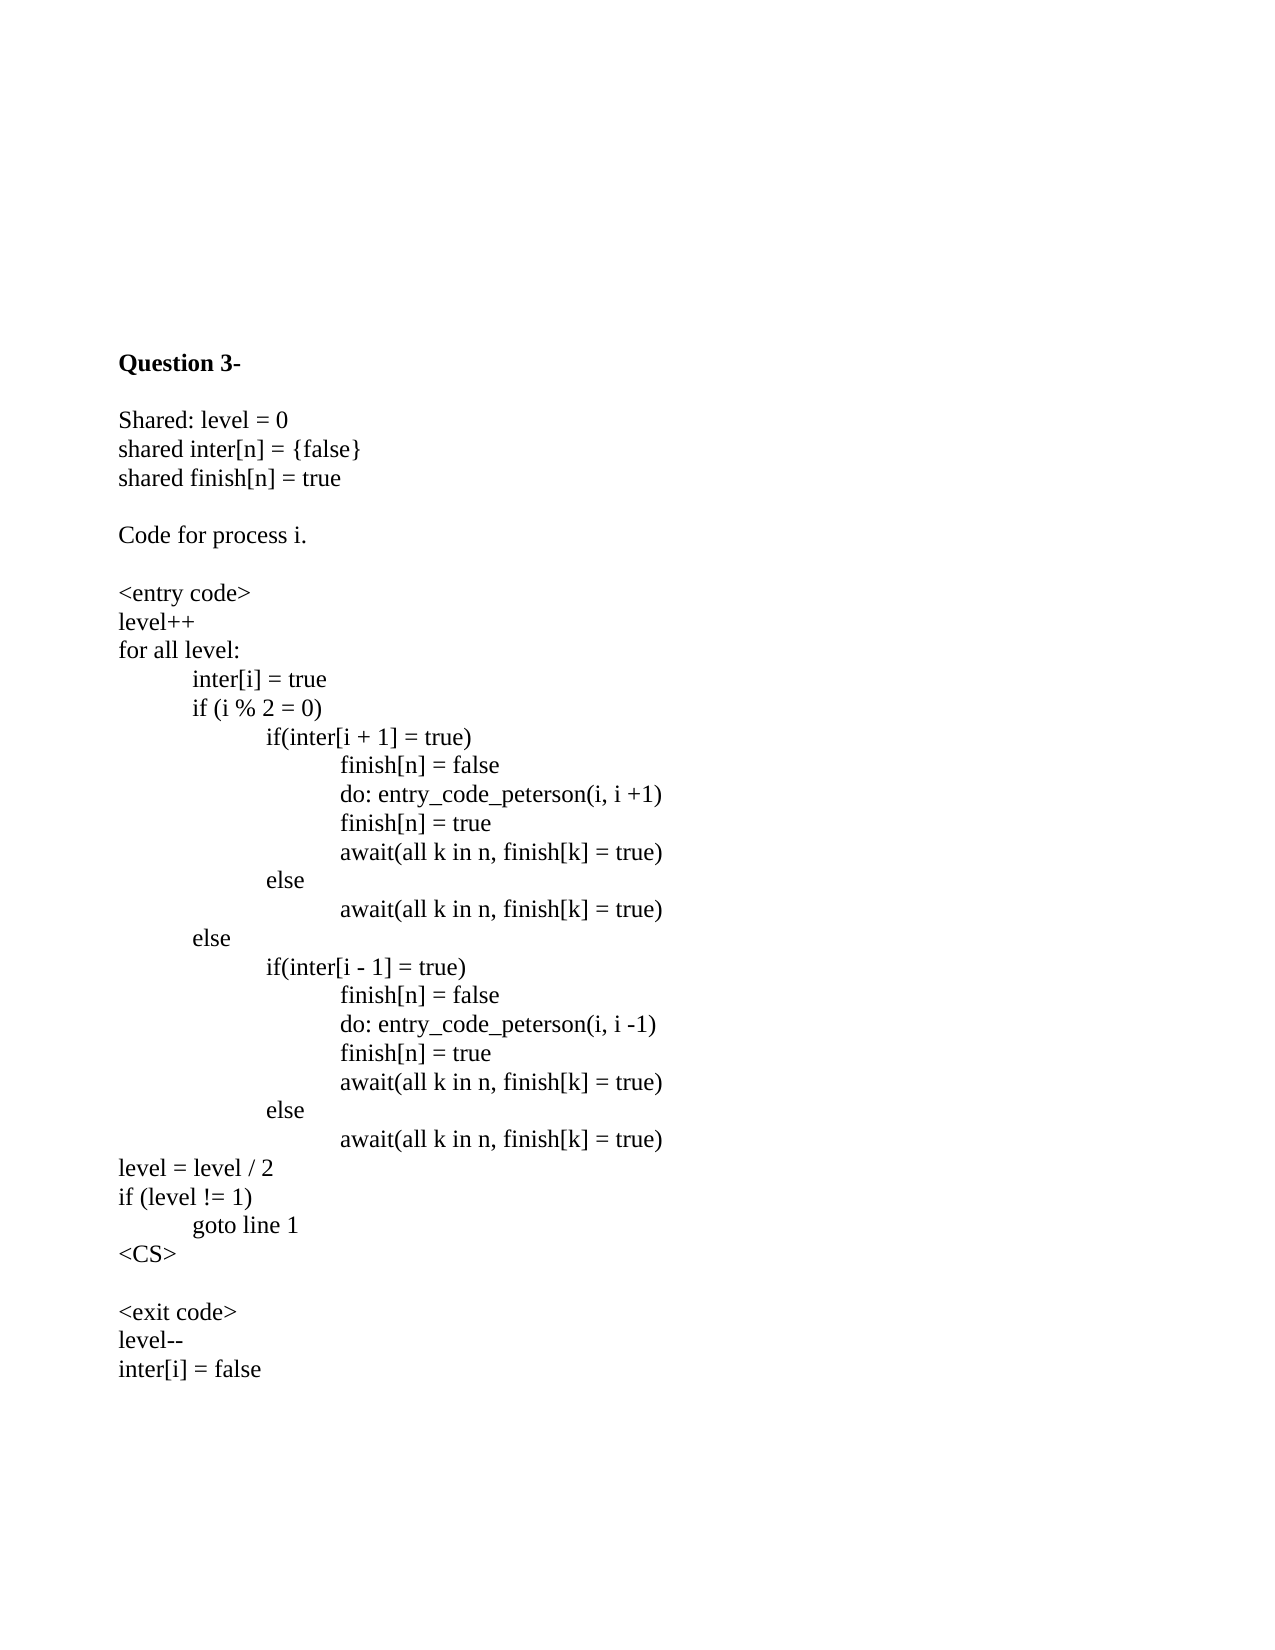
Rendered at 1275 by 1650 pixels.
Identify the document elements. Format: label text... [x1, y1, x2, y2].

text await(all k in n, finish[k] = true) [118, 837, 1157, 866]
text goto line 1 [118, 1211, 1157, 1239]
text if(inter[i - 1] = true) [118, 952, 1157, 981]
text for all level: [118, 636, 1157, 664]
text await(all k in n, finish[k] = true) [118, 1124, 1157, 1153]
text shared finish[n] = true [118, 463, 1157, 492]
text inter[i] = true [118, 664, 1157, 693]
text Shared: level = 0 [118, 406, 1157, 434]
text level++ [118, 607, 1157, 636]
text finish[n] = false [118, 981, 1157, 1009]
text if (i % 2 = 0) [118, 693, 1157, 722]
text inter[i] = false [118, 1354, 1157, 1383]
text else [118, 923, 1157, 952]
text Question 3- [118, 348, 1157, 377]
text <CS> [118, 1239, 1157, 1268]
text if(inter[i + 1] = true) [118, 722, 1157, 751]
text <exit code> [118, 1297, 1157, 1326]
text level-- [118, 1326, 1157, 1354]
text await(all k in n, finish[k] = true) [118, 1067, 1157, 1096]
text else [118, 866, 1157, 894]
text shared inter[n] = {false} [118, 434, 1157, 463]
text finish[n] = false [118, 751, 1157, 779]
text level = level / 2 [118, 1153, 1157, 1182]
text do: entry_code_peterson(i, i -1) [118, 1009, 1157, 1038]
text <entry code> [118, 578, 1157, 607]
text await(all k in n, finish[k] = true) [118, 894, 1157, 923]
text finish[n] = true [118, 1038, 1157, 1067]
text else [118, 1096, 1157, 1124]
text do: entry_code_peterson(i, i +1) [118, 779, 1157, 808]
text if (level != 1) [118, 1182, 1157, 1211]
text finish[n] = true [118, 808, 1157, 837]
text Code for process i. [118, 521, 1157, 549]
